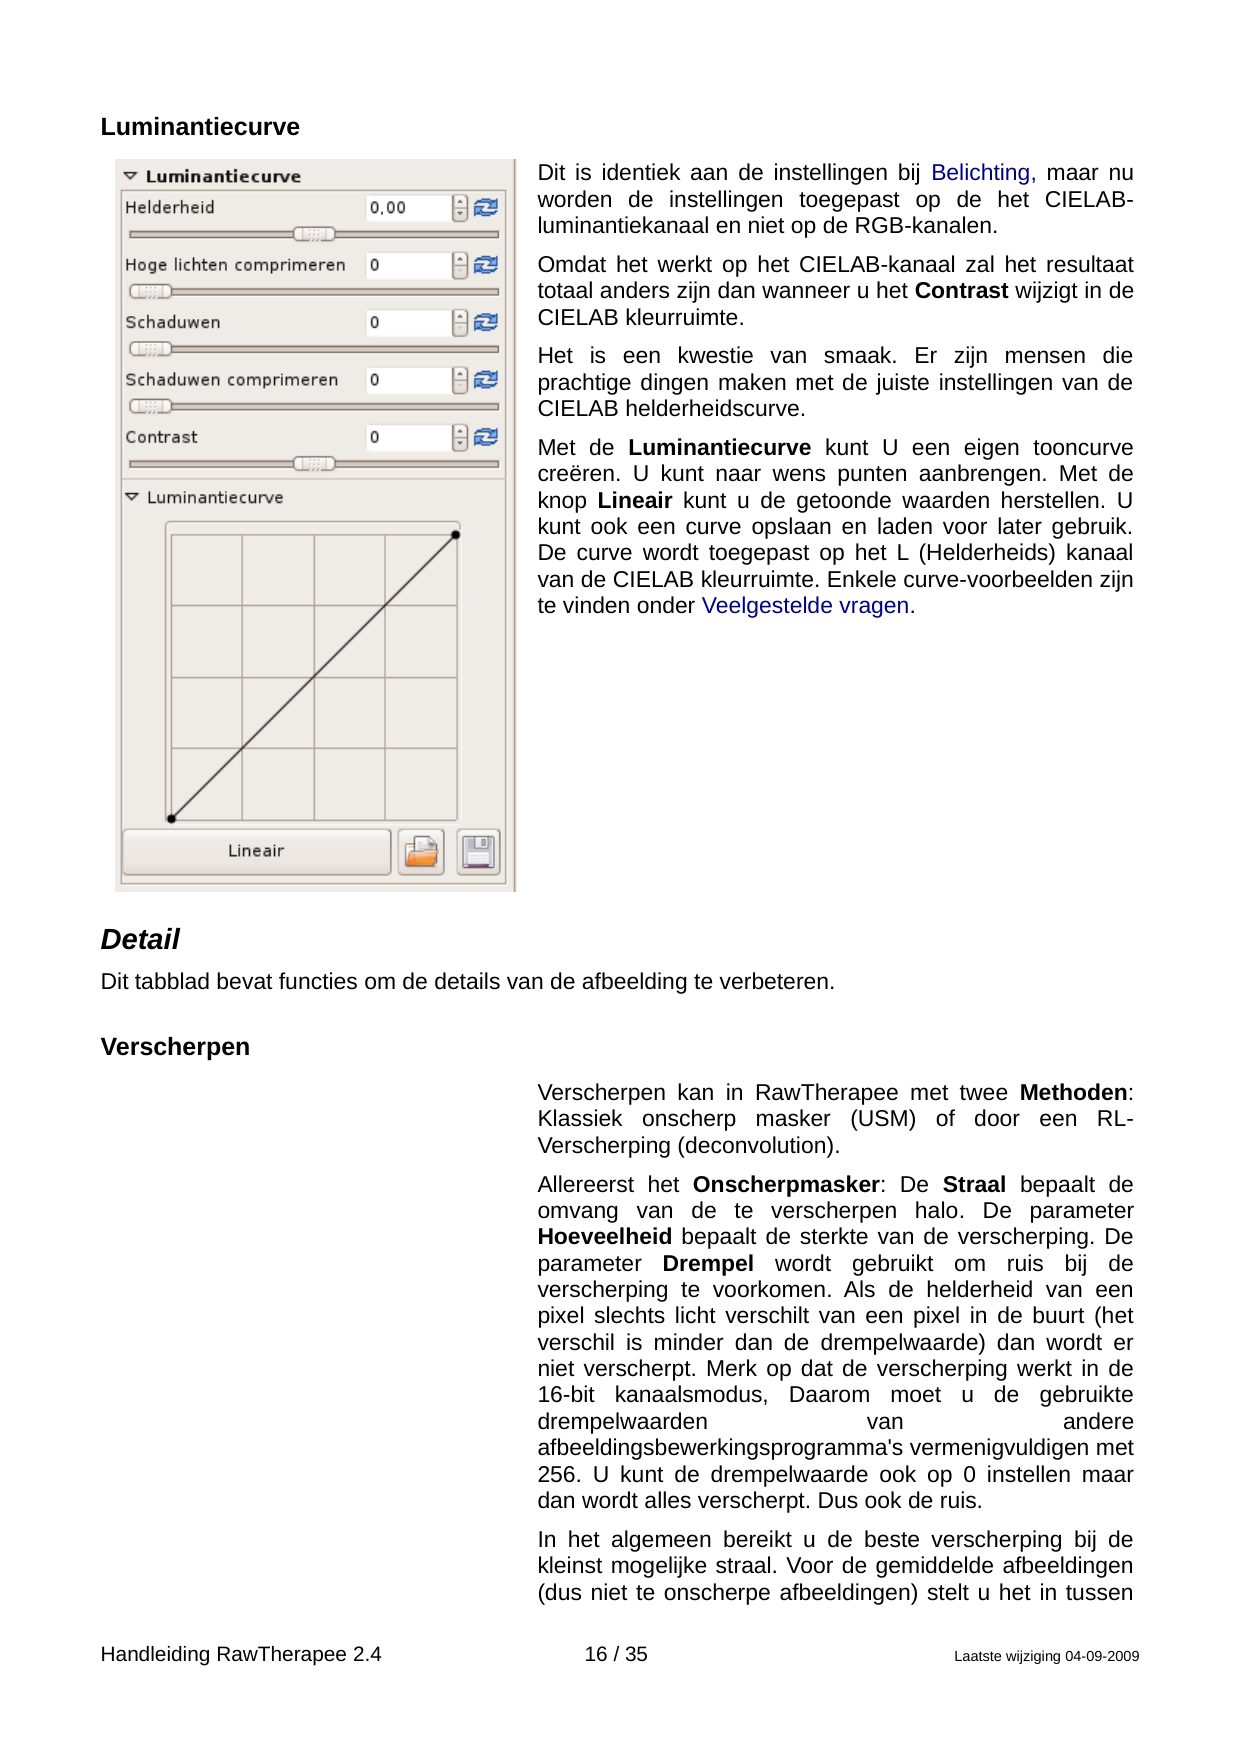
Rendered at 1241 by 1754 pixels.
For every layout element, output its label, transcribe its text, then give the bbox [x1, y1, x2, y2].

table_header [100, 1073, 531, 1611]
table_header [100, 154, 531, 897]
text Dit tabblad bevat functies om de details van de afbeelding te verbeteren. [100, 968, 1140, 994]
subtitle Luminantiecurve [100, 112, 1140, 141]
table_header Verscherpen kan in RawTherapee met twee Methoden: Klassiek onscherp masker (USM) of door een RL-Verscherping (deconvolution). Allereerst het Onscherpmasker: De Straal bepaalt de omvang van de te verscherpen halo. De parameter Hoeveelheid bepaalt de sterkte van de verscherping. De parameter Drempel wordt gebruikt om ruis bij de verscherping te voorkomen. Als de helderheid van een pixel slechts licht verschilt van een pixel in de buurt (het verschil is minder dan de drempelwaarde) dan wordt er niet verscherpt. Merk op dat de verscherping werkt in de 16-bit kanaalsmodus, Daarom moet u de gebruikte drempelwaarden van andere afbeeldingsbewerkingsprogramma's vermenigvuldigen met 256. U kunt de drempelwaarde ook op 0 instellen maar dan wordt alles verscherpt. Dus ook de ruis. In het algemeen bereikt u de beste verscherping bij de kleinst mogelijke straal. Voor de gemiddelde afbeeldingen (dus niet te onscherpe afbeeldingen) stelt u het in tussen [531, 1073, 1140, 1611]
subtitle Detail [100, 922, 1140, 956]
subtitle Verscherpen [100, 1032, 1140, 1061]
table_header Dit is identiek aan de instellingen bij Belichting, maar nu worden de instellingen toegepast op de het CIELAB-luminantiekanaal en niet op de RGB-kanalen. Omdat het werkt op het CIELAB-kanaal zal het resultaat totaal anders zijn dan wanneer u het Contrast wijzigt in de CIELAB kleurruimte. Het is een kwestie van smaak. Er zijn mensen die prachtige dingen maken met de juiste instellingen van de CIELAB helderheidscurve. Met de Luminantiecurve kunt U een eigen tooncurve creëren. U kunt naar wens punten aanbrengen. Met de knop Lineair kunt u de getoonde waarden herstellen. U kunt ook een curve opslaan en laden voor later gebruik. De curve wordt toegepast op het L (Helderheids) kanaal van de CIELAB kleurruimte. Enkele curve-voorbeelden zijn te vinden onder Veelgestelde vragen. [531, 154, 1140, 897]
picture [115, 159, 517, 892]
